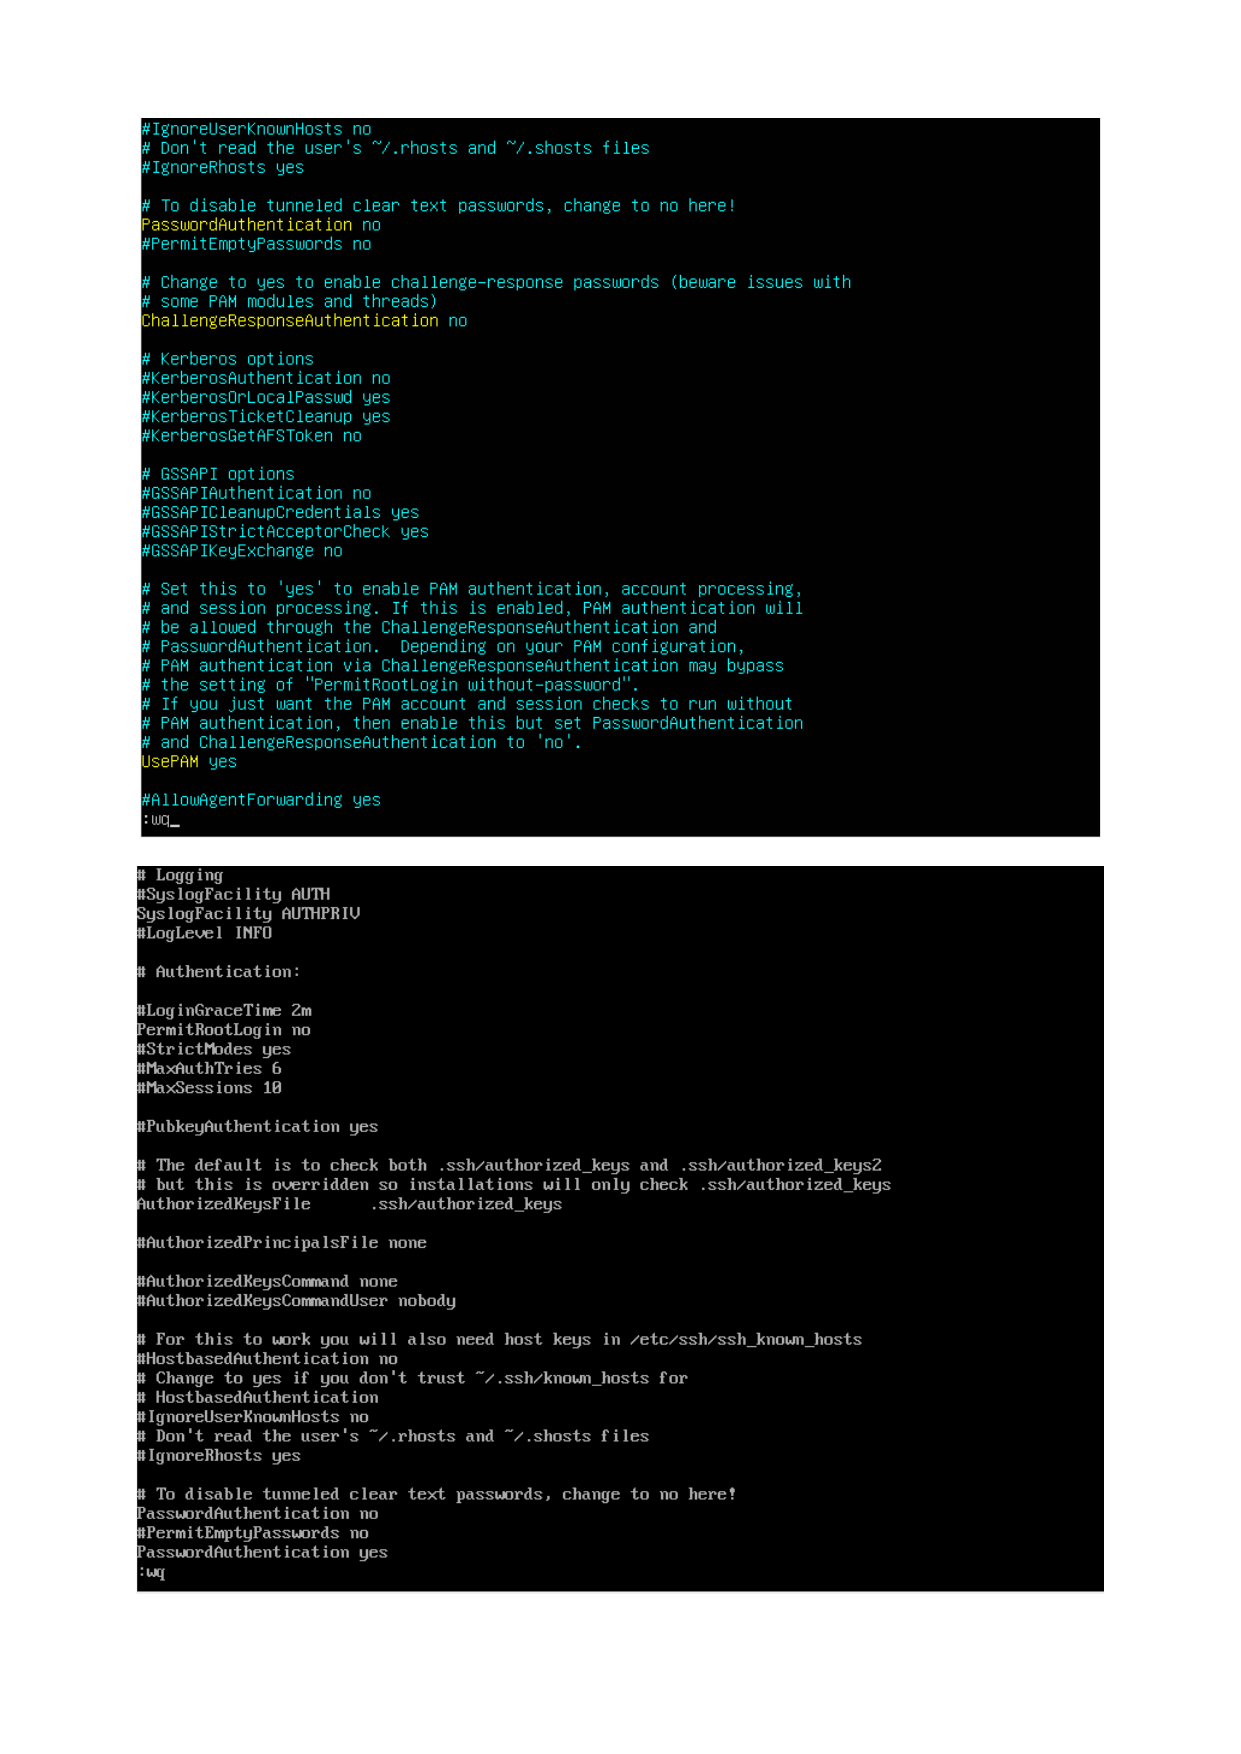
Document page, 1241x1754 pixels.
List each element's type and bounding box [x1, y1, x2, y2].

picture [140, 118, 1101, 838]
picture [136, 866, 1104, 1594]
